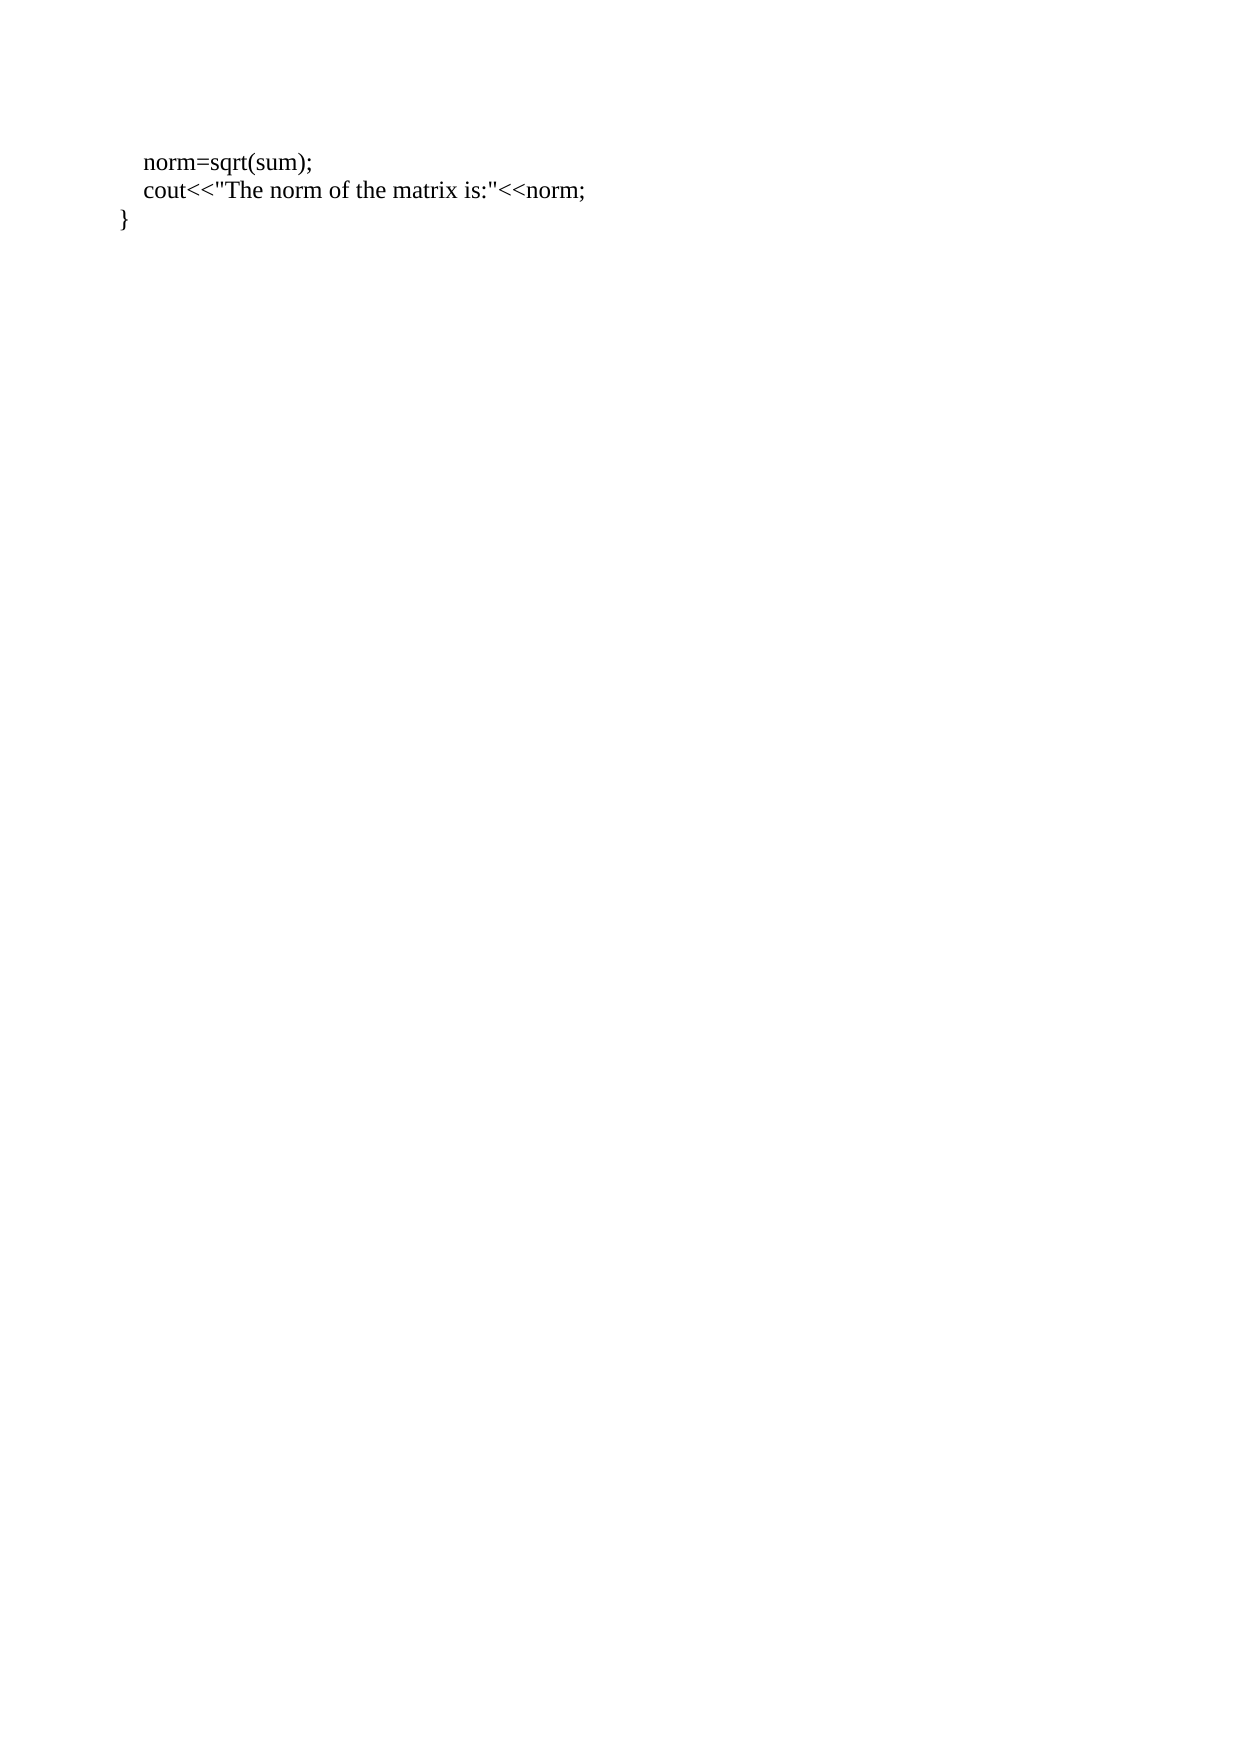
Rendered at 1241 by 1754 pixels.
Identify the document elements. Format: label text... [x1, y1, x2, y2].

text cout<<"The norm of the matrix is:"<<norm; [118, 176, 1122, 204]
text norm=sqrt(sum); [118, 147, 1122, 176]
text } [118, 204, 1122, 233]
